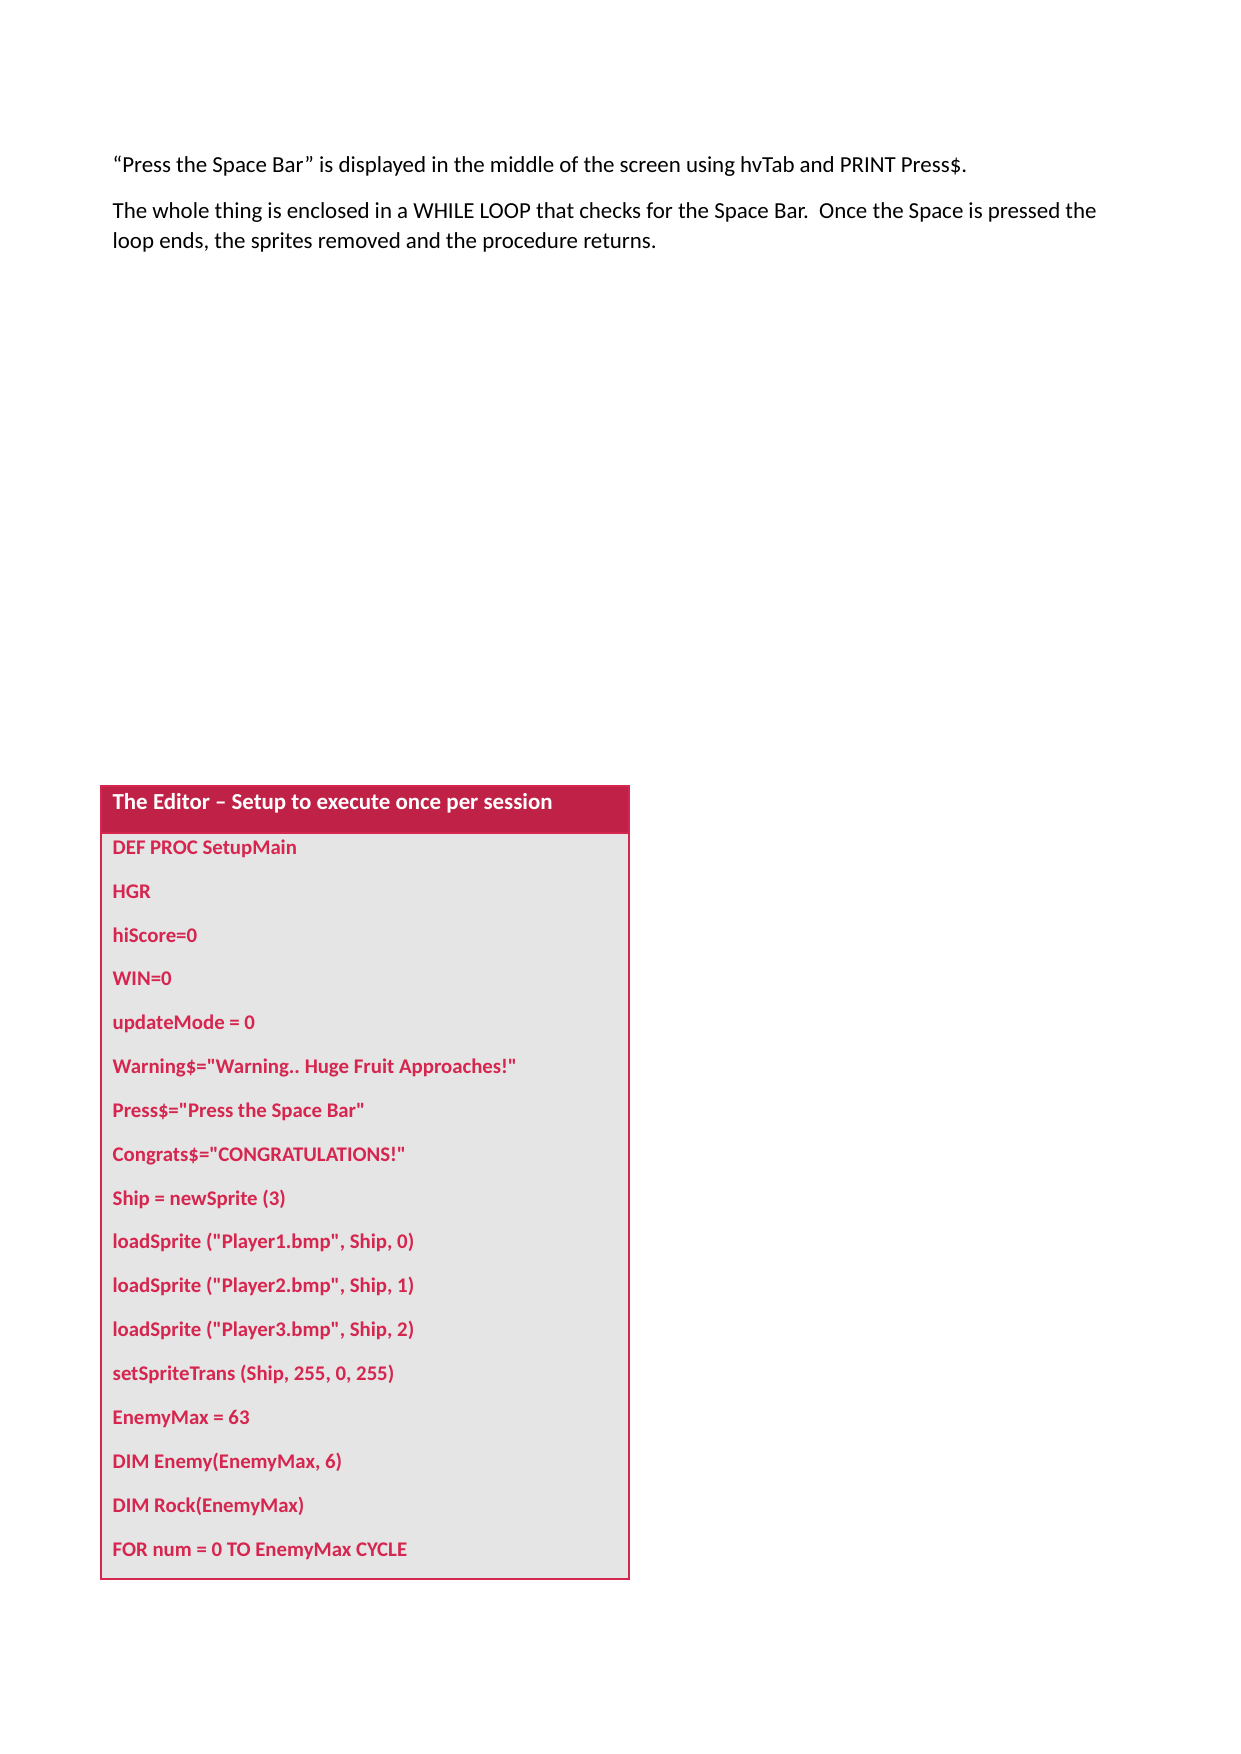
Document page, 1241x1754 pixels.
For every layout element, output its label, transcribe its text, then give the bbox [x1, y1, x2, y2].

text The whole thing is enclosed in a WHILE LOOP that checks for the Space Bar. Once the Space is pressed the loop ends, the sprites removed and the procedure returns. [112, 197, 1128, 254]
table_cell DEF PROC SetupMain HGR hiScore=0 WIN=0 updateMode = 0 Warning$="Warning.. Huge Fruit Approaches!" Press$="Press the Space Bar" Congrats$="CONGRATULATIONS!" Ship = newSprite (3) loadSprite ("Player1.bmp", Ship, 0) loadSprite ("Player2.bmp", Ship, 1) loadSprite ("Player3.bmp", Ship, 2) setSpriteTrans (Ship, 255, 0, 255) EnemyMax = 63 DIM Enemy(EnemyMax, 6) DIM Rock(EnemyMax) FOR num = 0 TO EnemyMax CYCLE [102, 834, 628, 1578]
text “Press the Space Bar” is displayed in the middle of the screen using hvTab and PRINT Press$. [112, 150, 1128, 178]
table_header The Editor – Setup to execute once per session [102, 787, 628, 832]
